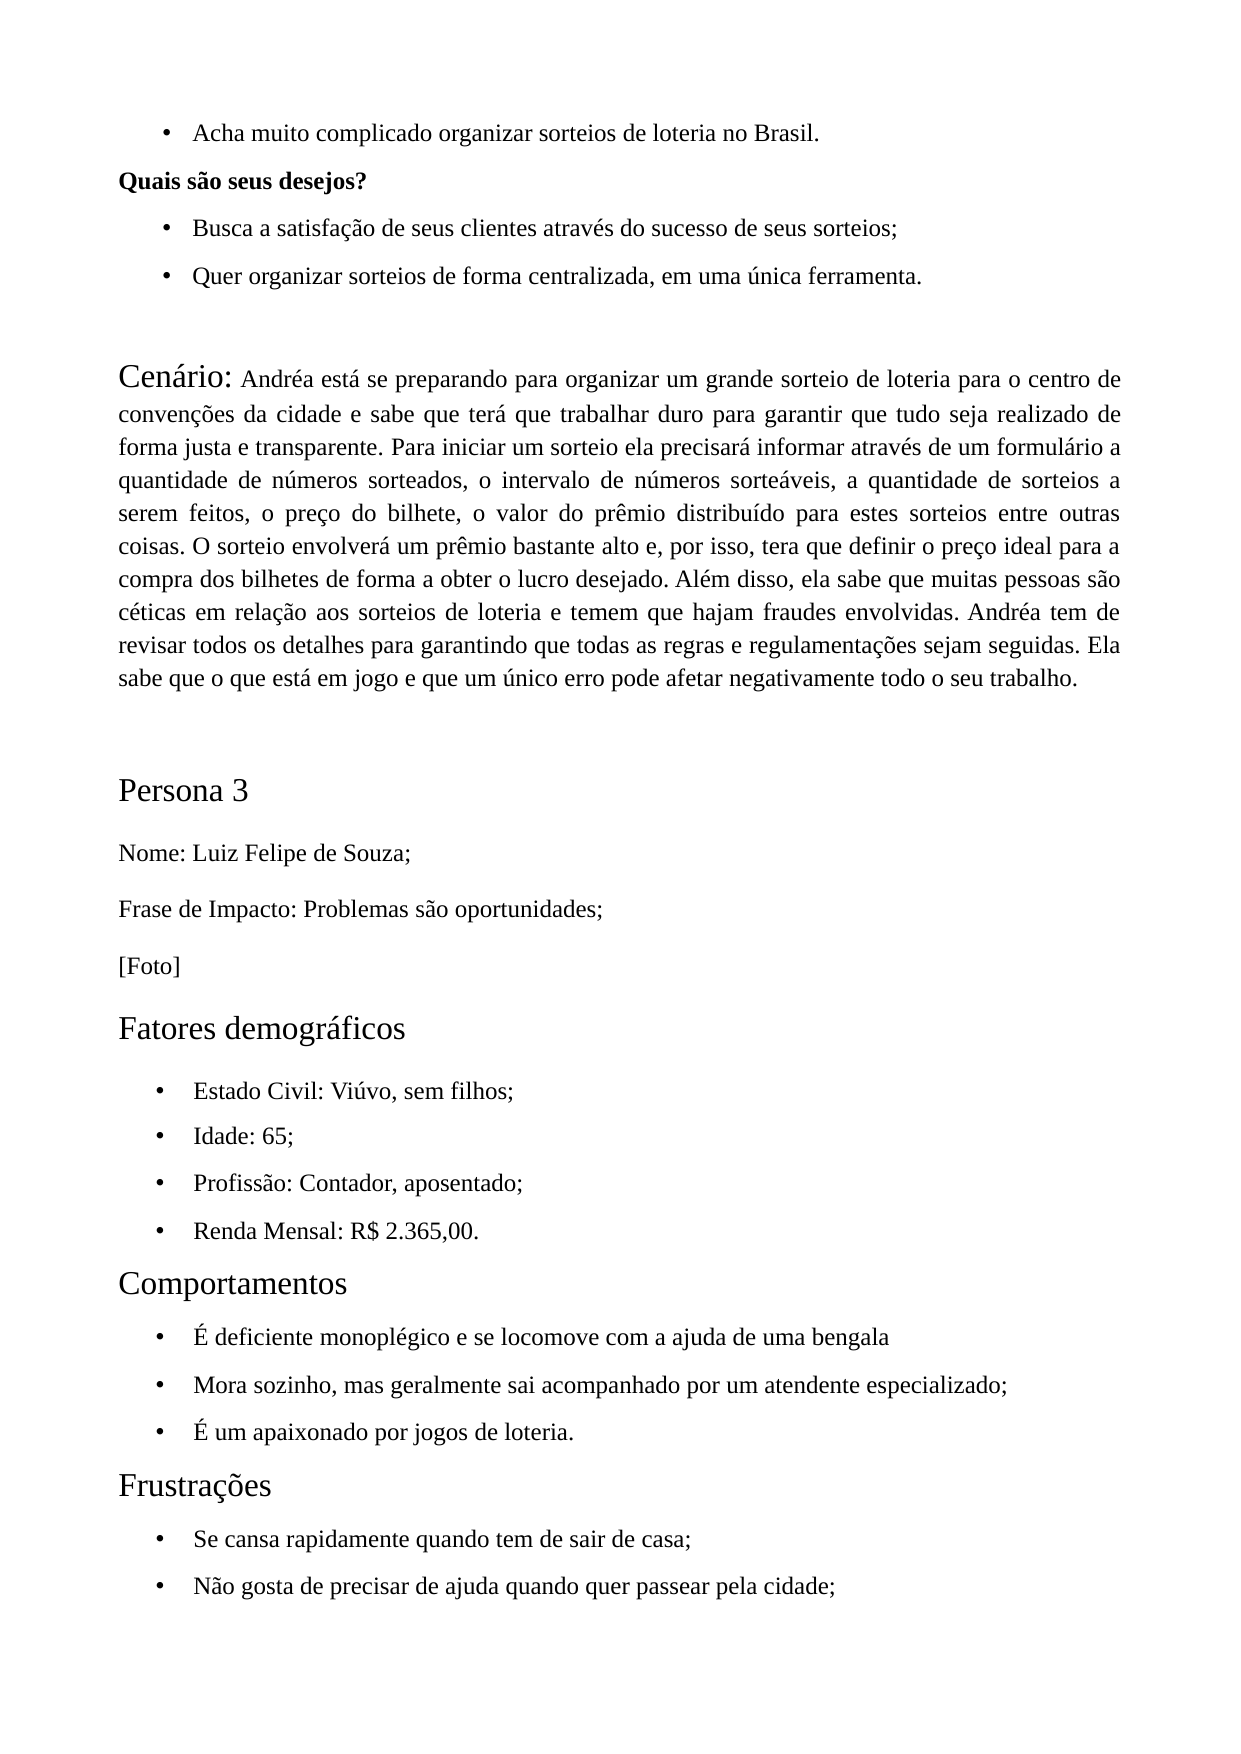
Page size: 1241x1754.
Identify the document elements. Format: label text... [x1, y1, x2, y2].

list Acha muito complicado organizar sorteios de loteria no Brasil. [162, 118, 1122, 147]
list É um apaixonado por jogos de loteria. [156, 1417, 1122, 1446]
text Nome: Luiz Felipe de Souza; [118, 838, 1122, 867]
list Quer organizar sorteios de forma centralizada, em uma única ferramenta. [162, 261, 1122, 290]
text Frase de Impacto: Problemas são oportunidades; [118, 894, 1122, 923]
list Mora sozinho, mas geralmente sai acompanhado por um atendente especializado; [156, 1370, 1122, 1399]
list Não gosta de precisar de ajuda quando quer passear pela cidade; [156, 1571, 1122, 1600]
text Frustrações [118, 1465, 1122, 1503]
text Fatores demográficos [118, 1008, 1122, 1046]
list Estado Civil: Viúvo, sem filhos; [156, 1076, 1122, 1105]
text Comportamentos [118, 1264, 1122, 1302]
list Busca a satisfação de seus clientes através do sucesso de seus sorteios; [162, 213, 1122, 242]
text Quais são seus desejos? [118, 166, 1122, 194]
text Cenário: Andréa está se preparando para organizar um grande sorteio de loteria para o centro de convenções da cidade e sabe que terá que trabalhar duro para garantir que tudo seja realizado de forma justa e transparente. Para iniciar um sorteio ela precisará informar através de um formulário a quantidade de números sorteados, o intervalo de números sorteáveis, a quantidade de sorteios a serem feitos, o preço do bilhete, o valor do prêmio distribuído para estes sorteios entre outras coisas. O sorteio envolverá um prêmio bastante alto e, por isso, tera que definir o preço ideal para a compra dos bilhetes de forma a obter o lucro desejado. Além disso, ela sabe que muitas pessoas são céticas em relação aos sorteios de loteria e temem que hajam fraudes envolvidas. Andréa tem de revisar todos os detalhes para garantindo que todas as regras e regulamentações sejam seguidas. Ela sabe que o que está em jogo e que um único erro pode afetar negativamente todo o seu trabalho. [118, 356, 1122, 692]
list Se cansa rapidamente quando tem de sair de casa; [156, 1524, 1122, 1552]
text Persona 3 [118, 770, 1122, 808]
list Renda Mensal: R$ 2.365,00. [156, 1216, 1122, 1245]
text [Foto] [118, 951, 1122, 980]
list É deficiente monoplégico e se locomove com a ajuda de uma bengala [156, 1322, 1122, 1351]
list Idade: 65; [156, 1121, 1122, 1149]
list Profissão: Contador, aposentado; [156, 1168, 1122, 1197]
